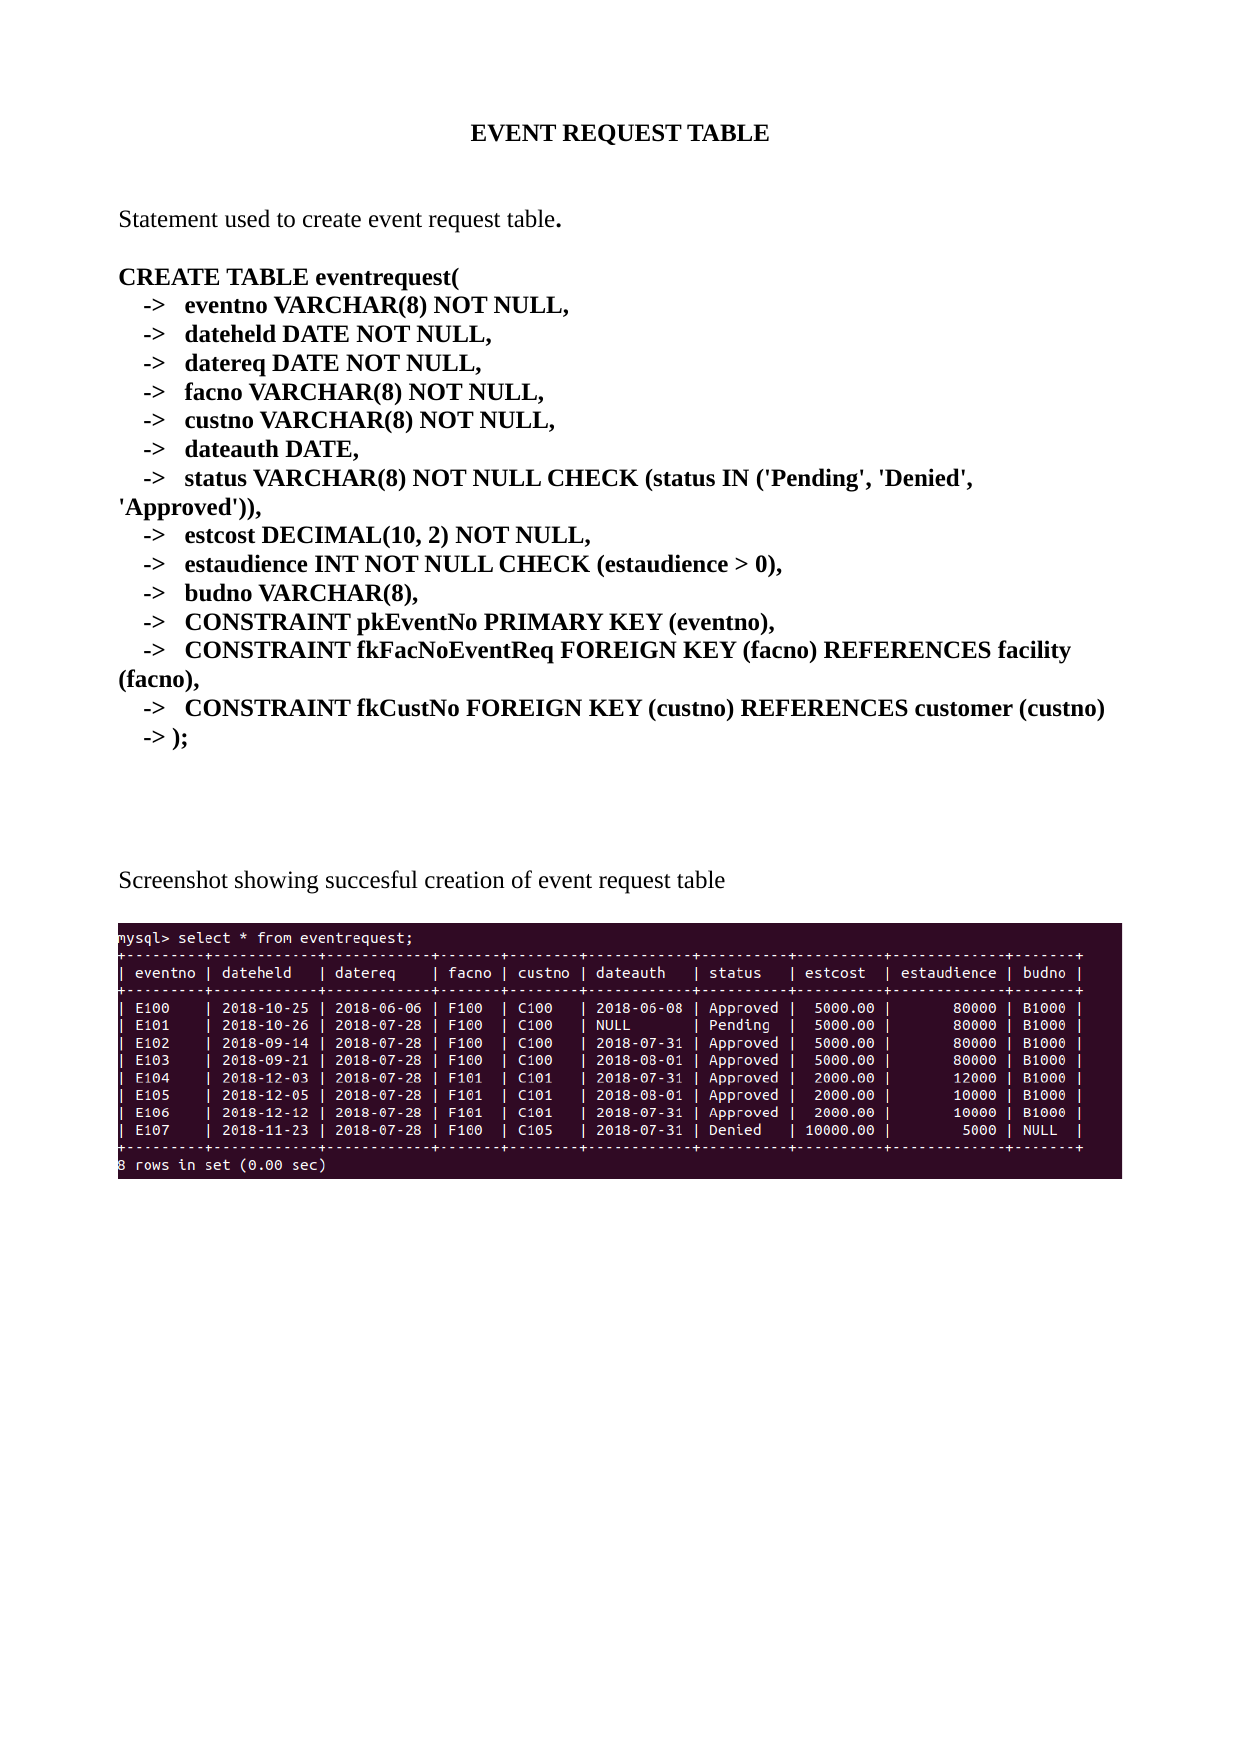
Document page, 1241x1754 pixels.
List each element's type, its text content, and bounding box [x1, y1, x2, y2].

text -> dateheld DATE NOT NULL, [118, 319, 1122, 348]
text -> status VARCHAR(8) NOT NULL CHECK (status IN ('Pending', 'Denied', 'Approved')), [118, 463, 1122, 521]
text -> CONSTRAINT fkFacNoEventReq FOREIGN KEY (facno) REFERENCES facility (facno), [118, 636, 1122, 693]
text -> custno VARCHAR(8) NOT NULL, [118, 406, 1122, 434]
text -> ); [118, 722, 1122, 751]
text -> CONSTRAINT fkCustNo FOREIGN KEY (custno) REFERENCES customer (custno) [118, 693, 1122, 722]
text -> estaudience INT NOT NULL CHECK (estaudience > 0), [118, 549, 1122, 578]
text -> budno VARCHAR(8), [118, 578, 1122, 607]
text -> facno VARCHAR(8) NOT NULL, [118, 377, 1122, 406]
text -> CONSTRAINT pkEventNo PRIMARY KEY (eventno), [118, 607, 1122, 636]
text -> estcost DECIMAL(10, 2) NOT NULL, [118, 521, 1122, 549]
text Screenshot showing succesful creation of event request table [118, 866, 1122, 894]
text CREATE TABLE eventrequest( [118, 262, 1122, 291]
text -> dateauth DATE, [118, 434, 1122, 463]
text Statement used to create event request table. [118, 204, 1122, 233]
text EVENT REQUEST TABLE [118, 118, 1122, 147]
text -> datereq DATE NOT NULL, [118, 348, 1122, 377]
picture [118, 923, 1123, 1179]
text -> eventno VARCHAR(8) NOT NULL, [118, 291, 1122, 319]
